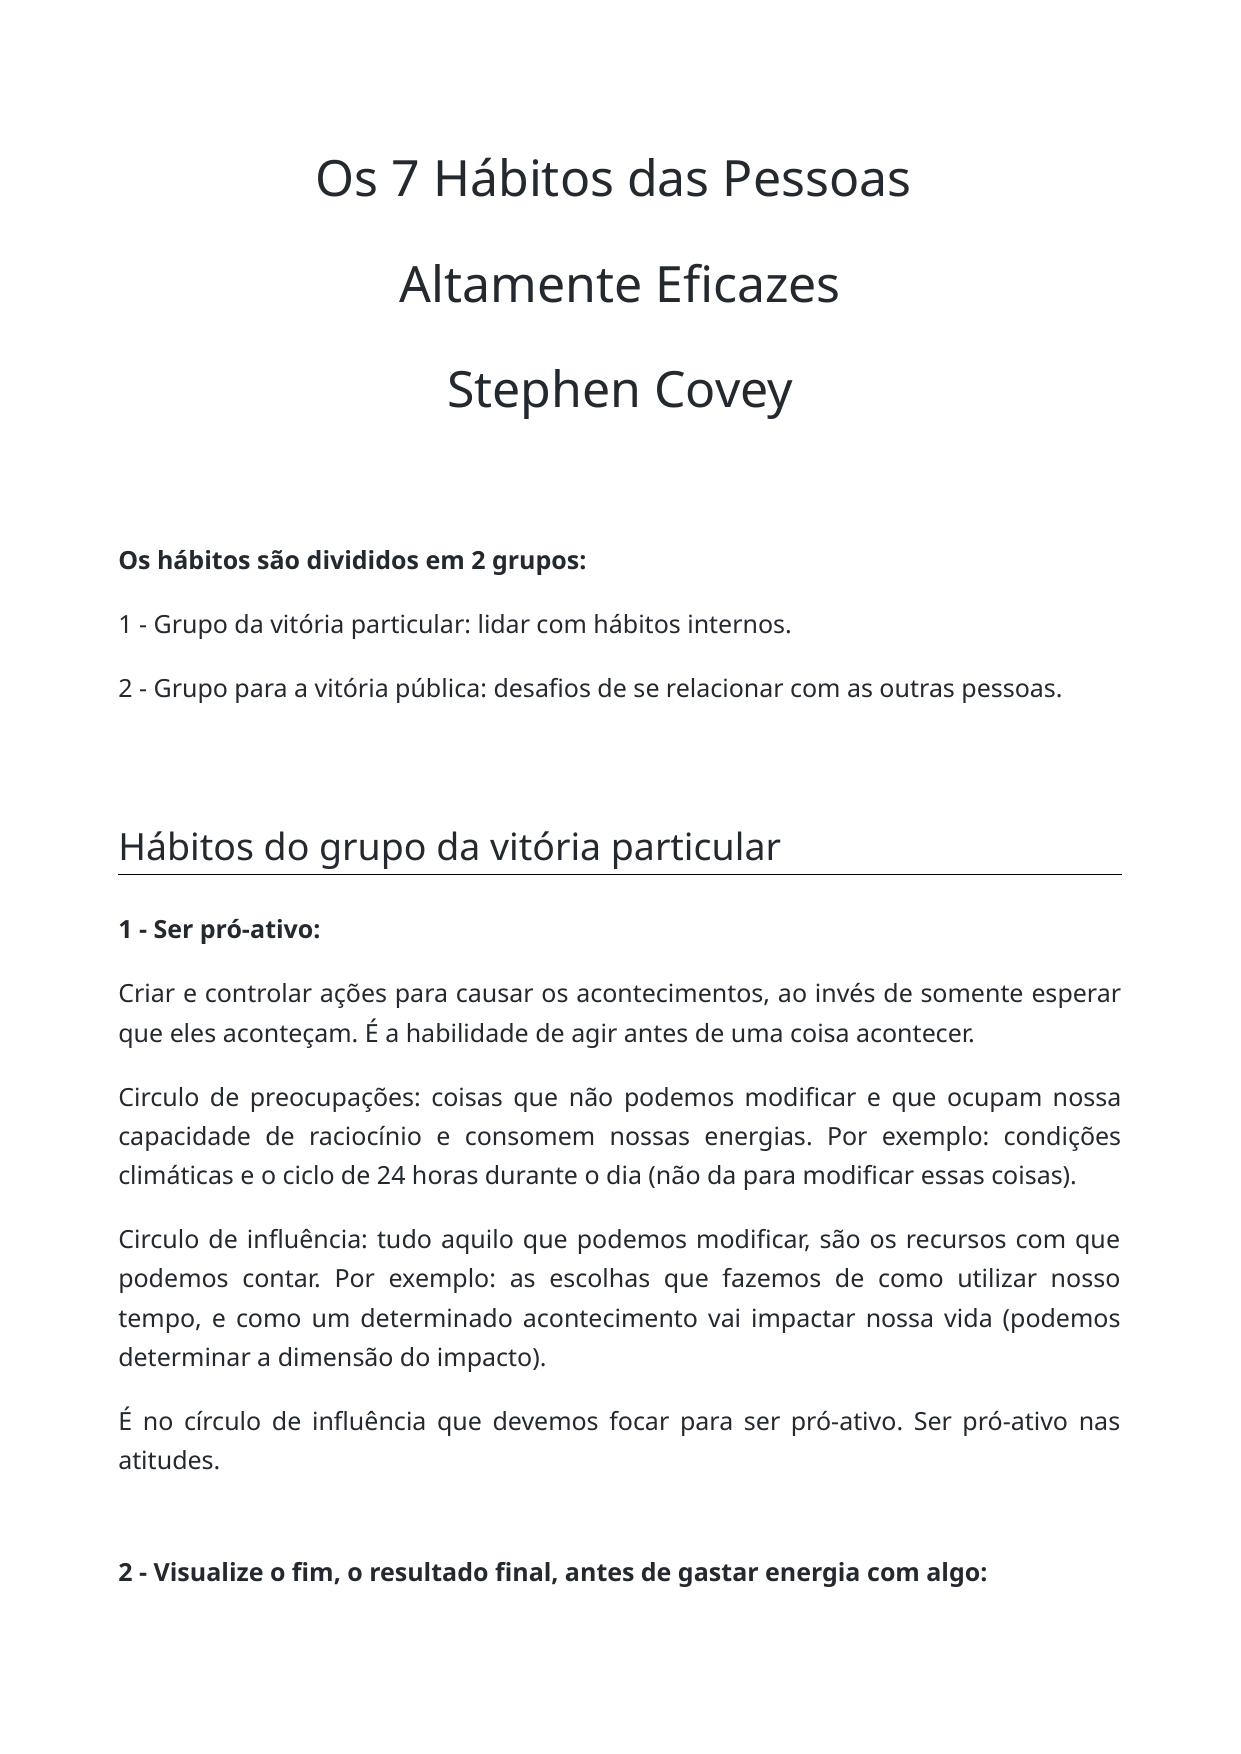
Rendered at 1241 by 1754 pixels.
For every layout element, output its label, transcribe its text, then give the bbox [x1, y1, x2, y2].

text Os hábitos são divididos em 2 grupos: [118, 542, 1122, 577]
subtitle Altamente Eficazes [118, 249, 1122, 317]
text É no círculo de influência que devemos focar para ser pró-ativo. Ser pró-ativo nas atitudes. [118, 1403, 1122, 1477]
text 2 - Grupo para a vitória pública: desafios de se relacionar com as outras pessoas. [118, 671, 1122, 705]
text Circulo de influência: tudo aquilo que podemos modificar, são os recursos com que podemos contar. Por exemplo: as escolhas que fazemos de como utilizar nosso tempo, e como um determinado acontecimento vai impactar nossa vida (podemos determinar a dimensão do impacto). [118, 1222, 1122, 1373]
text 1 - Ser pró-ativo: [118, 912, 1122, 946]
subtitle Stephen Covey [118, 354, 1122, 422]
text Criar e controlar ações para causar os acontecimentos, ao invés de somente esperar que eles aconteçam. É a habilidade de agir antes de uma coisa acontecer. [118, 976, 1122, 1049]
text Circulo de preocupações: coisas que não podemos modificar e que ocupam nossa capacidade de raciocínio e consomem nossas energias. Por exemplo: condições climáticas e o ciclo de 24 horas durante o dia (não da para modificar essas coisas). [118, 1079, 1122, 1192]
text 1 - Grupo da vitória particular: lidar com hábitos internos. [118, 607, 1122, 641]
text 2 - Visualize o fim, o resultado final, antes de gastar energia com algo: [118, 1554, 1122, 1588]
subtitle Os 7 Hábitos das Pessoas [118, 143, 1122, 211]
subtitle Hábitos do grupo da vitória particular [118, 820, 1122, 874]
